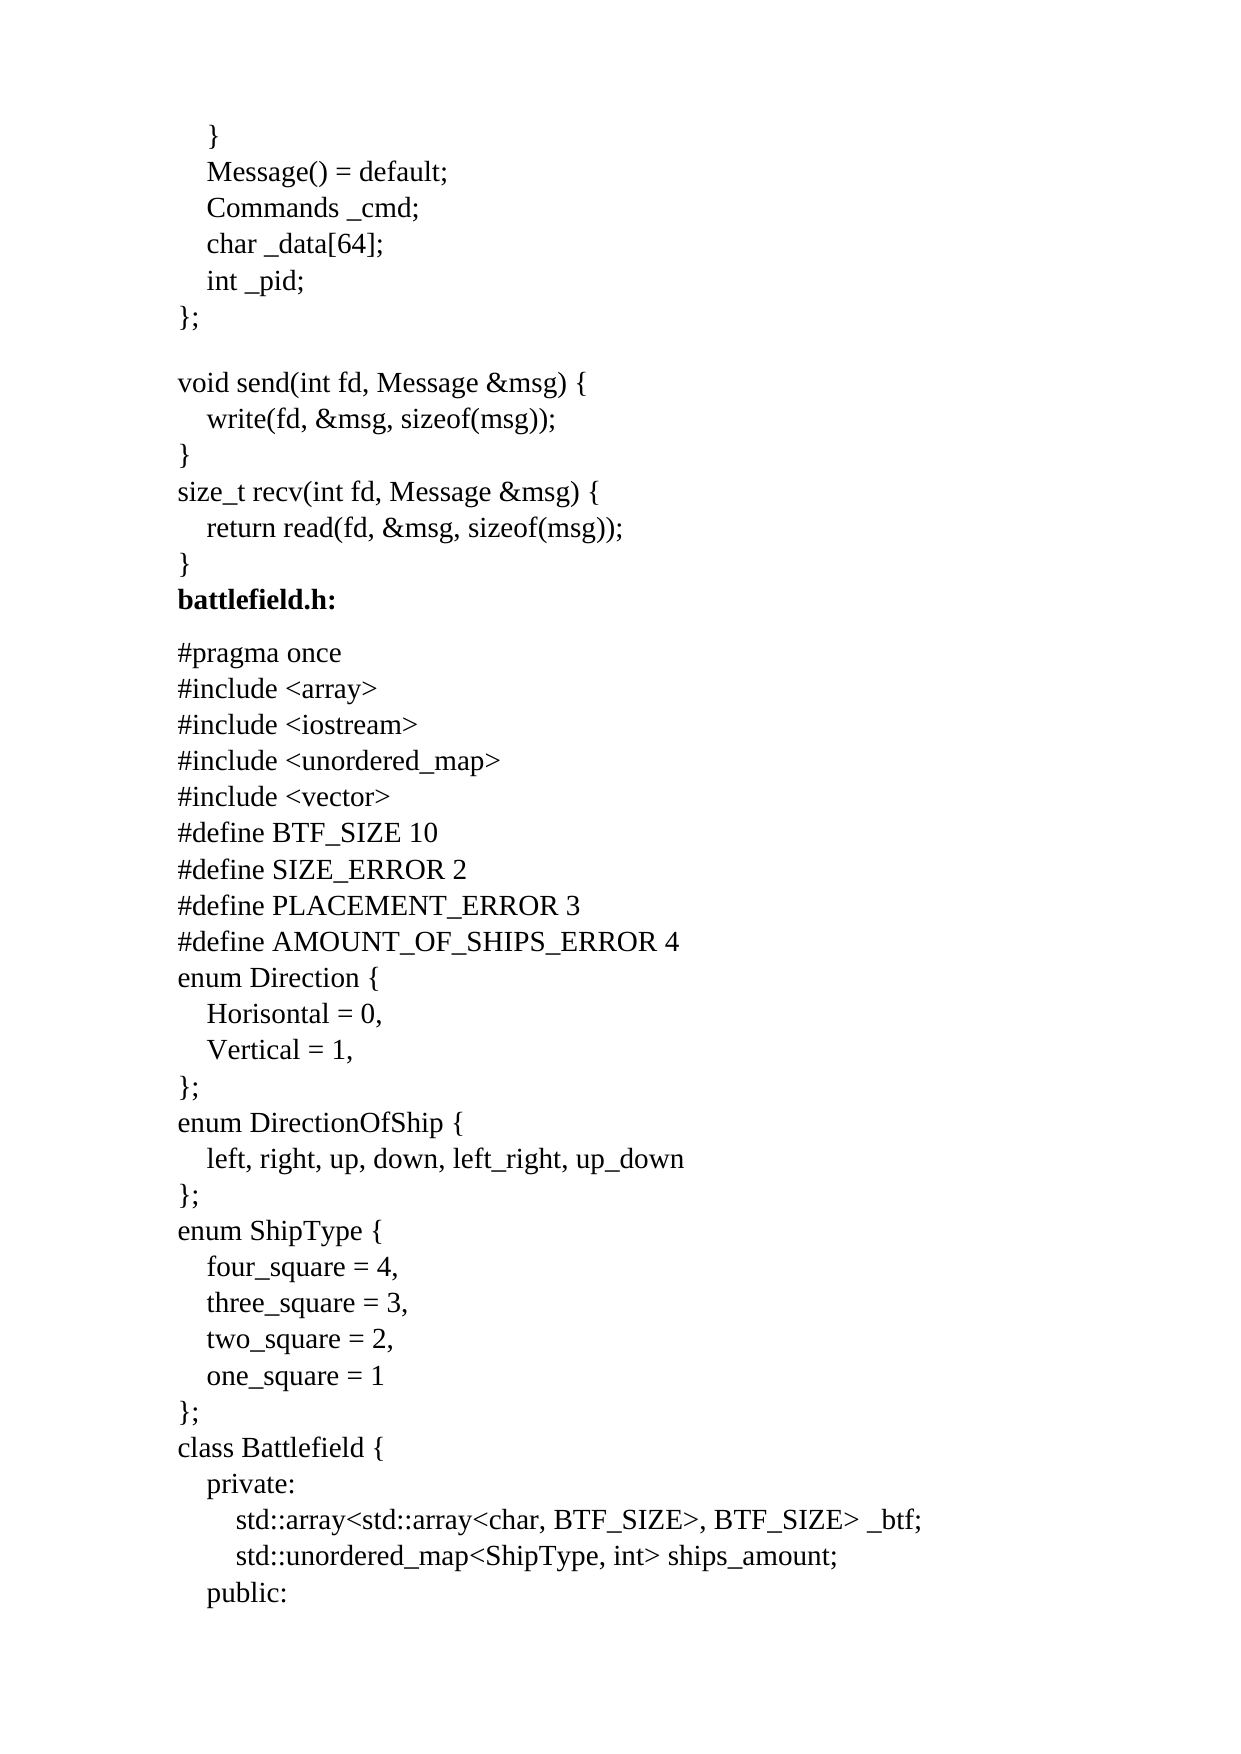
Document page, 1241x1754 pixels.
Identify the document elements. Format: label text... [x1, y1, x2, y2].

text battlefield.h: [177, 582, 1152, 616]
text Commands _cmd; [177, 190, 1152, 224]
text #define SIZE_ERROR 2 [177, 852, 1152, 885]
text } [177, 437, 1152, 471]
text #define PLACEMENT_ERROR 3 [177, 888, 1152, 921]
text int _pid; [177, 263, 1152, 296]
text }; [177, 299, 1152, 332]
text #include <array> [177, 671, 1152, 704]
text }; [177, 1394, 1152, 1427]
text enum ShipType { [177, 1213, 1152, 1247]
text } [177, 546, 1152, 579]
text left, right, up, down, left_right, up_down [177, 1141, 1152, 1174]
text }; [177, 1177, 1152, 1211]
text void send(int fd, Message &msg) { [177, 365, 1152, 399]
text #define AMOUNT_OF_SHIPS_ERROR 4 [177, 924, 1152, 958]
text size_t recv(int fd, Message &msg) { [177, 474, 1152, 507]
text #include <unordered_map> [177, 743, 1152, 777]
text four_square = 4, [177, 1249, 1152, 1283]
text #include <vector> [177, 779, 1152, 813]
text #pragma once [177, 635, 1152, 668]
text std::array<std::array<char, BTF_SIZE>, BTF_SIZE> _btf; [177, 1502, 1152, 1536]
text two_square = 2, [177, 1322, 1152, 1355]
text three_square = 3, [177, 1286, 1152, 1319]
text } [177, 118, 1152, 152]
text enum DirectionOfShip { [177, 1105, 1152, 1138]
text private: [177, 1466, 1152, 1500]
text return read(fd, &msg, sizeof(msg)); [177, 510, 1152, 543]
text write(fd, &msg, sizeof(msg)); [177, 401, 1152, 435]
text public: [177, 1575, 1152, 1608]
text }; [177, 1069, 1152, 1102]
text class Battlefield { [177, 1430, 1152, 1464]
text std::unordered_map<ShipType, int> ships_amount; [177, 1538, 1152, 1572]
text #define BTF_SIZE 10 [177, 816, 1152, 849]
text Vertical = 1, [177, 1032, 1152, 1066]
text Message() = default; [177, 154, 1152, 188]
text Horisontal = 0, [177, 996, 1152, 1030]
text #include <iostream> [177, 707, 1152, 741]
text one_square = 1 [177, 1358, 1152, 1391]
text enum Direction { [177, 960, 1152, 994]
text char _data[64]; [177, 227, 1152, 260]
